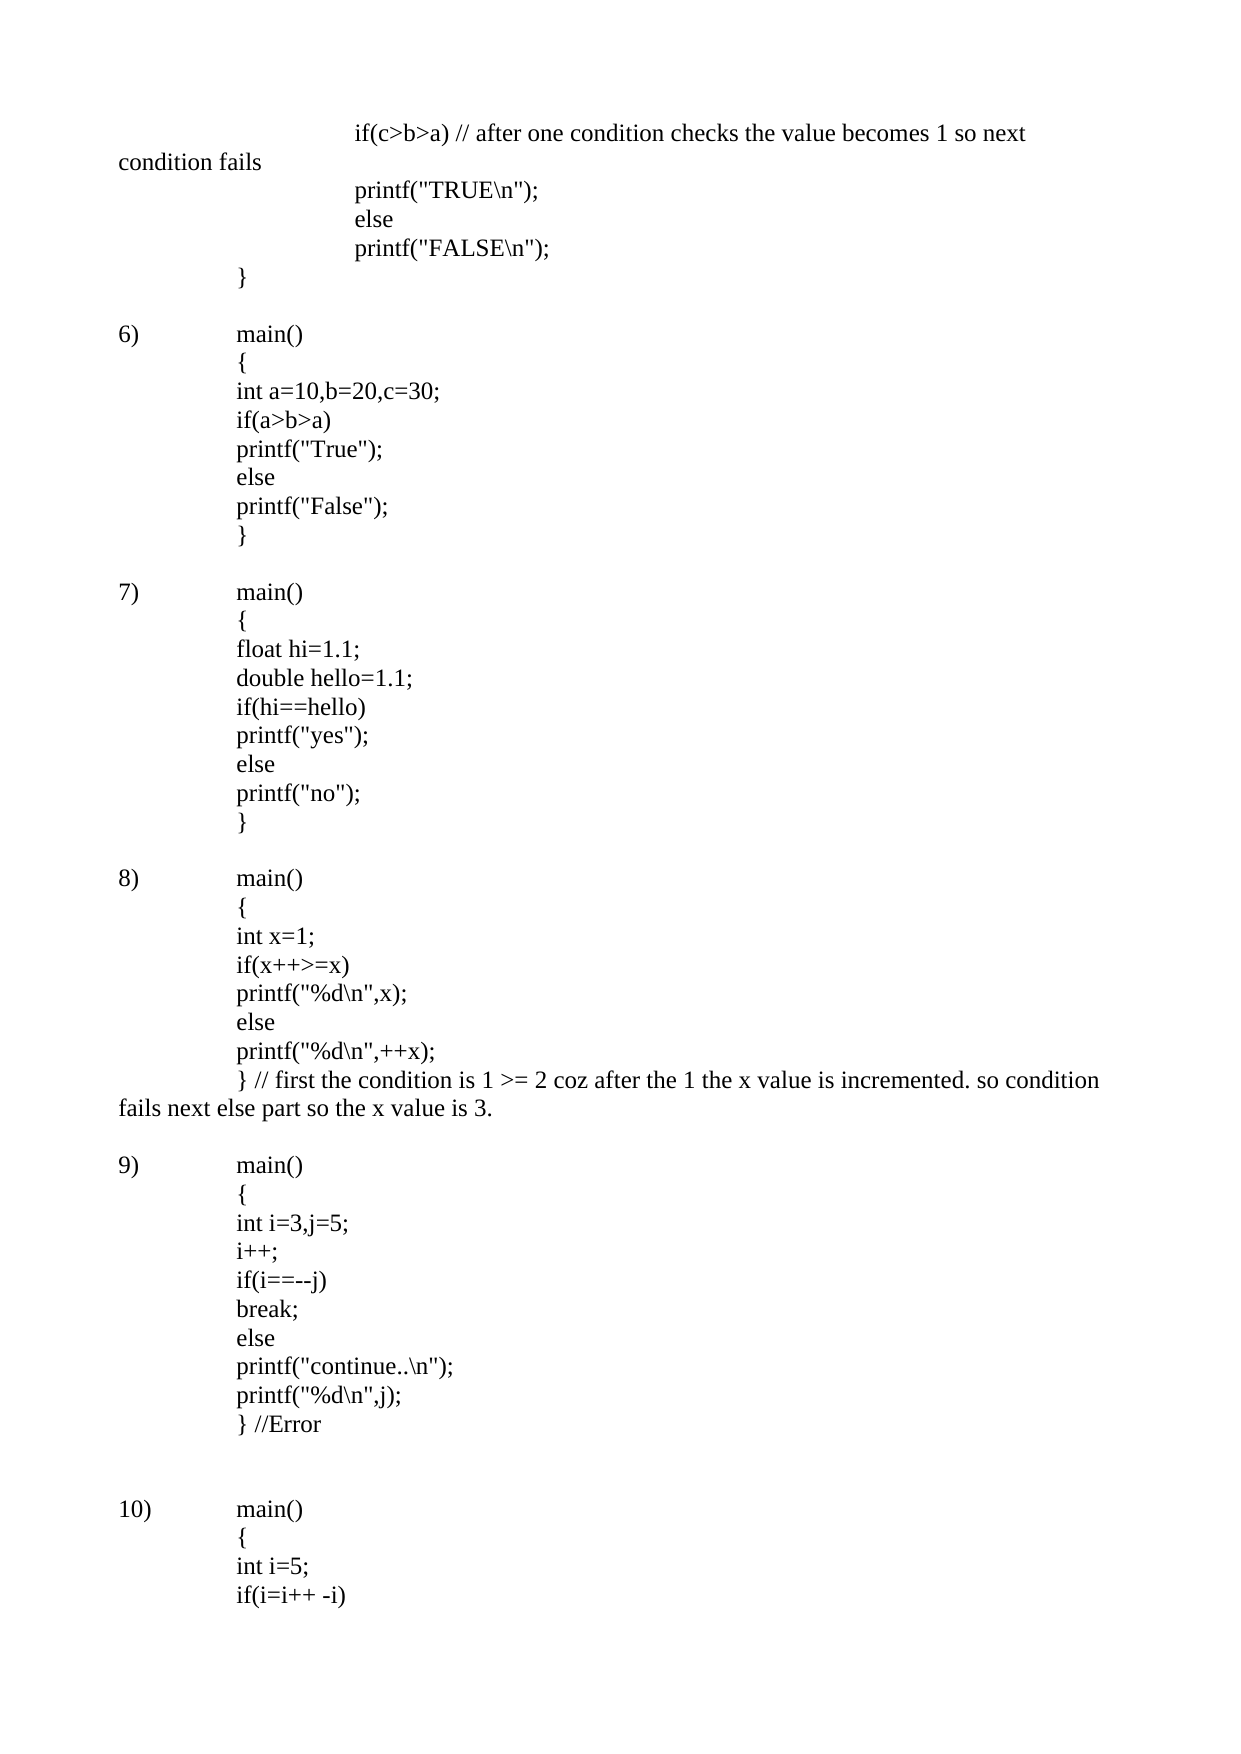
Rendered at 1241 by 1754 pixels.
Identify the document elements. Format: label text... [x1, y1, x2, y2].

text double hello=1.1; [118, 663, 1122, 692]
text else [118, 1323, 1122, 1351]
text printf("FALSE\n"); [118, 233, 1122, 262]
text printf("%d\n",++x); [118, 1036, 1122, 1065]
text printf("continue..\n"); [118, 1351, 1122, 1380]
text 10) main() [118, 1494, 1122, 1522]
text else [118, 1007, 1122, 1036]
text break; [118, 1294, 1122, 1323]
text printf("%d\n",x); [118, 978, 1122, 1007]
text 8) main() [118, 863, 1122, 892]
text if(c>b>a) // after one condition checks the value becomes 1 so next condition fails [118, 118, 1122, 176]
text printf("TRUE\n"); [118, 176, 1122, 204]
text if(x++>=x) [118, 950, 1122, 978]
text else [118, 749, 1122, 778]
text int i=3,j=5; [118, 1208, 1122, 1236]
text } [118, 807, 1122, 835]
text else [118, 462, 1122, 491]
text { [118, 1179, 1122, 1208]
text 7) main() [118, 577, 1122, 605]
text { [118, 892, 1122, 921]
text printf("no"); [118, 778, 1122, 807]
text int i=5; [118, 1551, 1122, 1580]
text { [118, 605, 1122, 634]
text int x=1; [118, 921, 1122, 950]
text if(i==--j) [118, 1265, 1122, 1294]
text printf("%d\n",j); [118, 1380, 1122, 1409]
text 6) main() [118, 319, 1122, 347]
text } [118, 520, 1122, 549]
text printf("yes"); [118, 720, 1122, 749]
text if(a>b>a) [118, 405, 1122, 434]
text { [118, 1522, 1122, 1551]
text 9) main() [118, 1150, 1122, 1179]
text } //Error [118, 1409, 1122, 1438]
text int a=10,b=20,c=30; [118, 376, 1122, 405]
text printf("False"); [118, 491, 1122, 520]
text float hi=1.1; [118, 634, 1122, 663]
text } // first the condition is 1 >= 2 coz after the 1 the x value is incremented. so condition fails next else part so the x value is 3. [118, 1065, 1122, 1122]
text } [118, 262, 1122, 291]
text if(hi==hello) [118, 692, 1122, 720]
text i++; [118, 1236, 1122, 1265]
text if(i=i++ -i) [118, 1580, 1122, 1609]
text printf("True"); [118, 434, 1122, 462]
text { [118, 347, 1122, 376]
text else [118, 204, 1122, 233]
